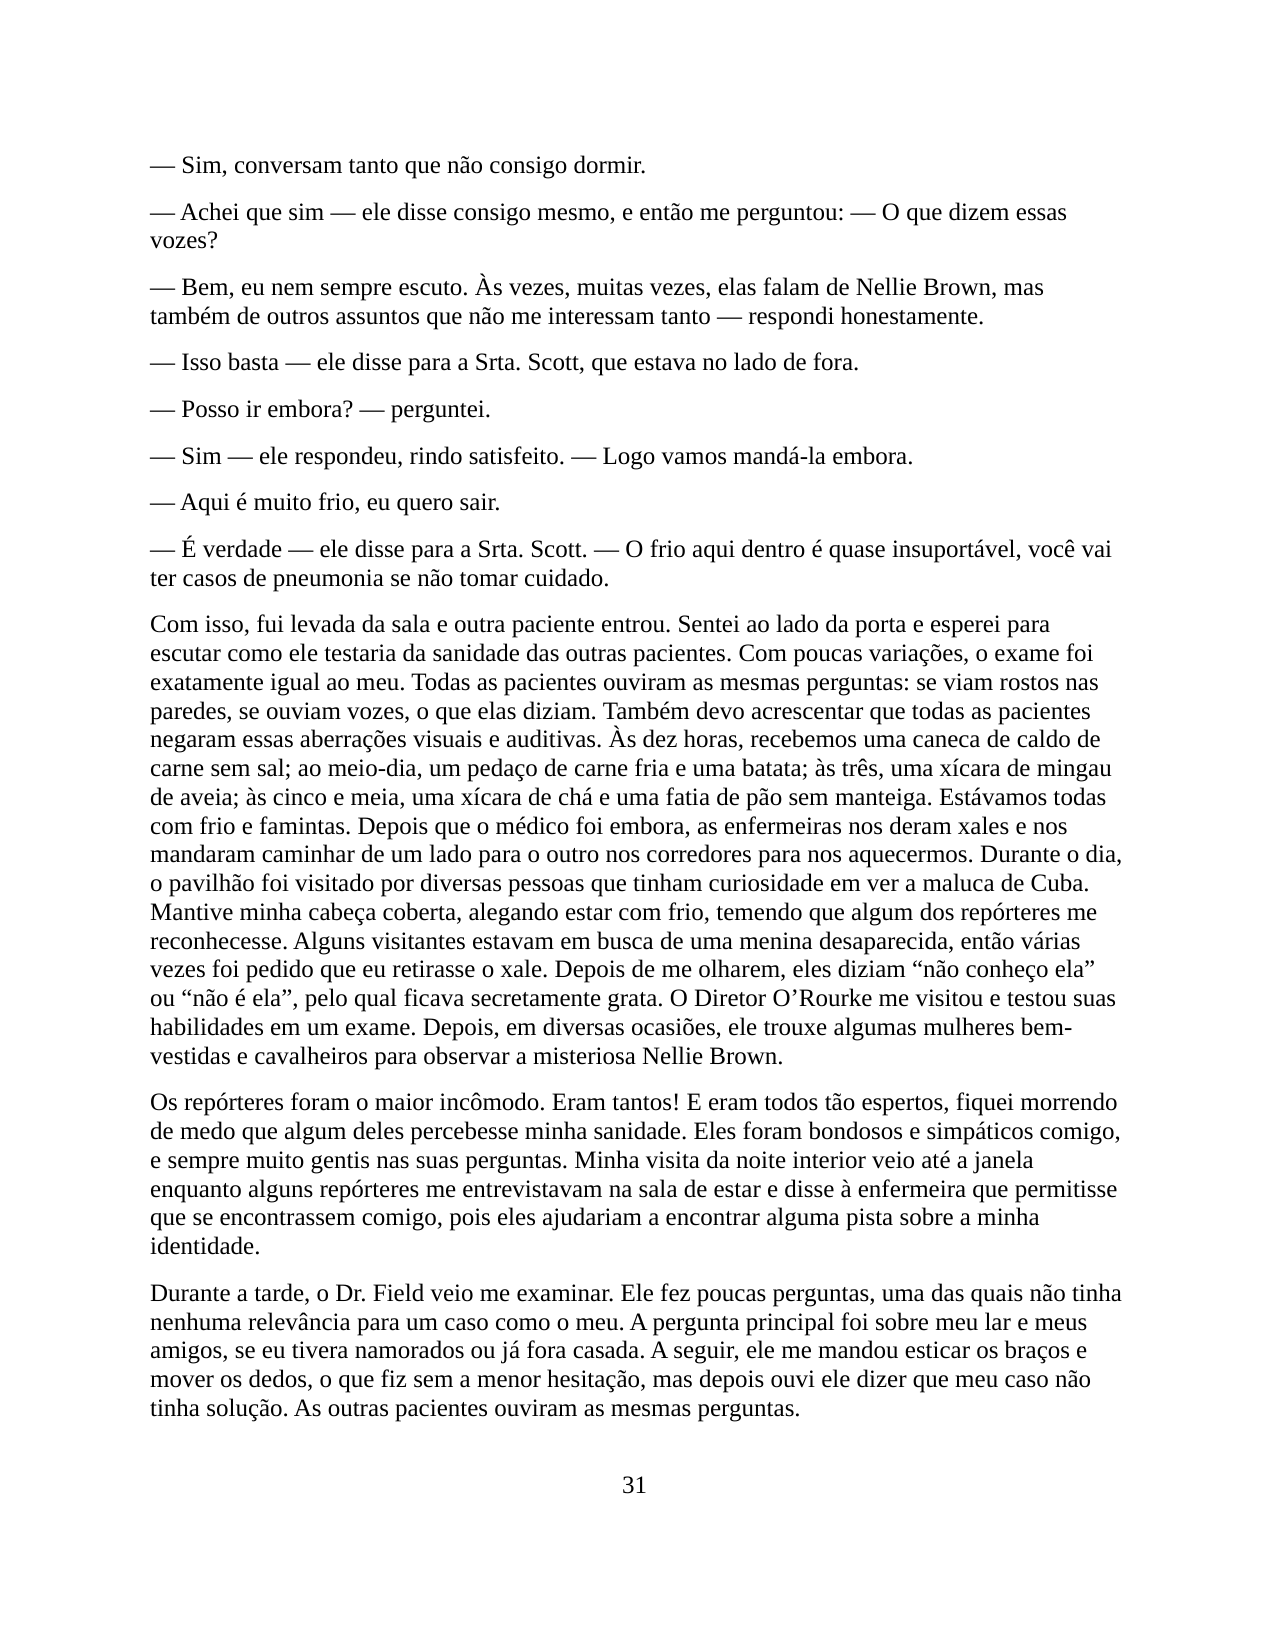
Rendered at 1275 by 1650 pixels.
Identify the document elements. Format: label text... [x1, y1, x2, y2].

text — Sim — ele respondeu, rindo satisfeito. — Logo vamos mandá-la embora. [150, 441, 1125, 469]
text — Isso basta — ele disse para a Srta. Scott, que estava no lado de fora. [150, 347, 1125, 376]
text Com isso, fui levada da sala e outra paciente entrou. Sentei ao lado da porta e esperei para escutar como ele testaria da sanidade das outras pacientes. Com poucas variações, o exame foi exatamente igual ao meu. Todas as pacientes ouviram as mesmas perguntas: se viam rostos nas paredes, se ouviam vozes, o que elas diziam. Também devo acrescentar que todas as pacientes negaram essas aberrações visuais e auditivas. Às dez horas, recebemos uma caneca de caldo de carne sem sal; ao meio-dia, um pedaço de carne fria e uma batata; às três, uma xícara de mingau de aveia; às cinco e meia, uma xícara de chá e uma fatia de pão sem manteiga. Estávamos todas com frio e famintas. Depois que o médico foi embora, as enfermeiras nos deram xales e nos mandaram caminhar de um lado para o outro nos corredores para nos aquecermos. Durante o dia, o pavilhão foi visitado por diversas pessoas que tinham curiosidade em ver a maluca de Cuba. Mantive minha cabeça coberta, alegando estar com frio, temendo que algum dos repórteres me reconhecesse. Alguns visitantes estavam em busca de uma menina desaparecida, então várias vezes foi pedido que eu retirasse o xale. Depois de me olharem, eles diziam “não conheço ela” ou “não é ela”, pelo qual ficava secretamente grata. O Diretor O’Rourke me visitou e testou suas habilidades em um exame. Depois, em diversas ocasiões, ele trouxe algumas mulheres bem-vestidas e cavalheiros para observar a misteriosa Nellie Brown. [150, 609, 1125, 1069]
text — Aqui é muito frio, eu quero sair. [150, 487, 1125, 516]
text — Posso ir embora? — perguntei. [150, 394, 1125, 423]
text — Achei que sim — ele disse consigo mesmo, e então me perguntou: — O que dizem essas vozes? [150, 197, 1125, 254]
text Durante a tarde, o Dr. Field veio me examinar. Ele fez poucas perguntas, uma das quais não tinha nenhuma relevância para um caso como o meu. A pergunta principal foi sobre meu lar e meus amigos, se eu tivera namorados ou já fora casada. A seguir, ele me mandou esticar os braços e mover os dedos, o que fiz sem a menor hesitação, mas depois ouvi ele dizer que meu caso não tinha solução. As outras pacientes ouviram as mesmas perguntas. [150, 1278, 1125, 1422]
text — Bem, eu nem sempre escuto. Às vezes, muitas vezes, elas falam de Nellie Brown, mas também de outros assuntos que não me interessam tanto — respondi honestamente. [150, 272, 1125, 329]
text Os repórteres foram o maior incômodo. Eram tantos! E eram todos tão espertos, fiquei morrendo de medo que algum deles percebesse minha sanidade. Eles foram bondosos e simpáticos comigo, e sempre muito gentis nas suas perguntas. Minha visita da noite interior veio até a janela enquanto alguns repórteres me entrevistavam na sala de estar e disse à enfermeira que permitisse que se encontrassem comigo, pois eles ajudariam a encontrar alguma pista sobre a minha identidade. [150, 1087, 1125, 1260]
text — Sim, conversam tanto que não consigo dormir. [150, 150, 1125, 179]
text — É verdade — ele disse para a Srta. Scott. — O frio aqui dentro é quase insuportável, você vai ter casos de pneumonia se não tomar cuidado. [150, 534, 1125, 592]
